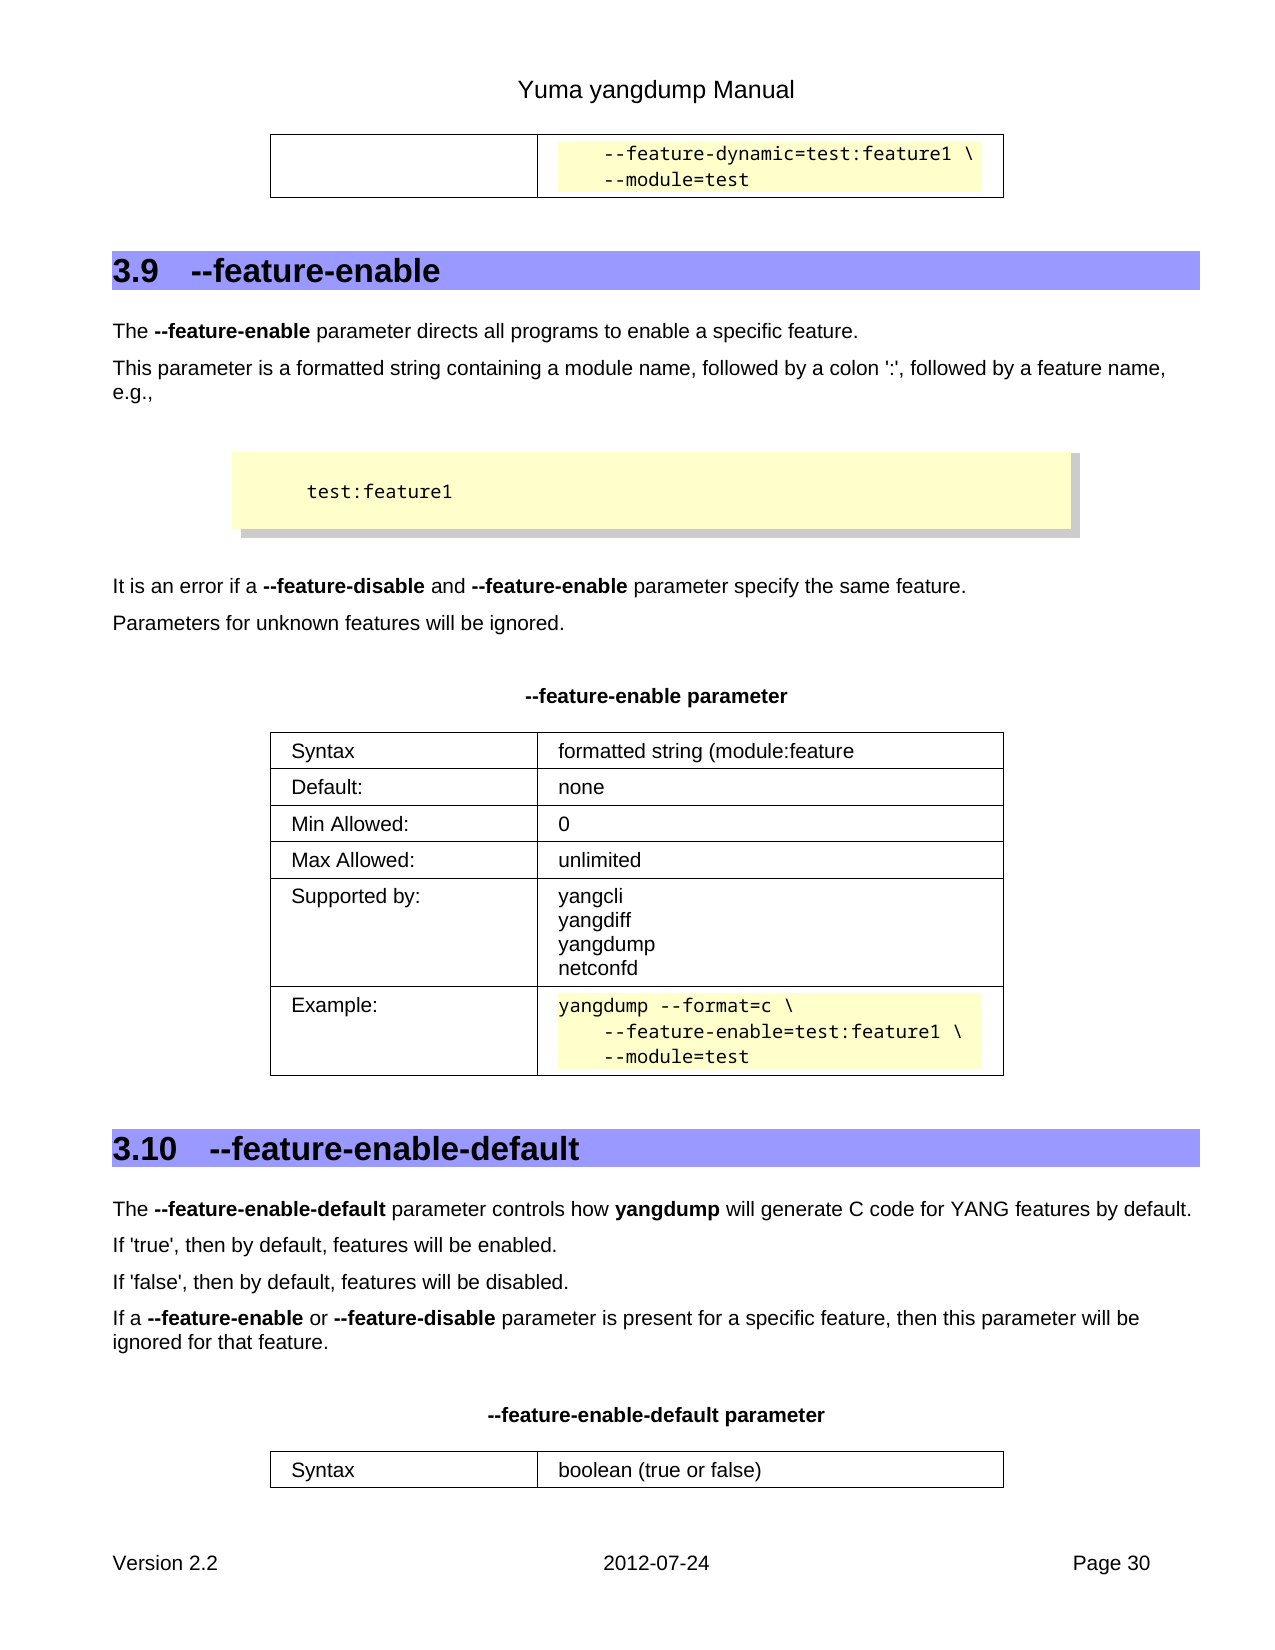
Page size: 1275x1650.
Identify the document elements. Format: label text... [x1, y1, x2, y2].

text test:feature1 [232, 478, 1071, 503]
text If 'false', then by default, features will be disabled. [112, 1269, 1200, 1293]
table_header Syntax [271, 733, 537, 768]
text The --feature-enable parameter directs all programs to enable a specific feature. [112, 319, 1200, 343]
table_cell Min Allowed: [271, 806, 537, 841]
table_cell none [538, 769, 1003, 804]
table_header formatted string (module:feature [538, 733, 1003, 768]
subtitle --feature-enable-default [112, 1129, 1200, 1167]
table_header Syntax [271, 1452, 537, 1487]
table_cell --feature-dynamic=test:feature1 \ --module=test [538, 135, 1003, 197]
table_cell [271, 135, 537, 197]
subtitle --feature-enable parameter [127, 684, 1185, 708]
table_cell unlimited [538, 842, 1003, 877]
text This parameter is a formatted string containing a module name, followed by a colon ':', followed by a feature name, e.g., [112, 356, 1200, 403]
table_cell Example: [271, 987, 537, 1075]
table_cell Max Allowed: [271, 842, 537, 877]
text Parameters for unknown features will be ignored. [112, 611, 1200, 635]
text It is an error if a --feature-disable and --feature-enable parameter specify the same feature. [112, 574, 1200, 598]
table_cell yangdump --format=c \ --feature-enable=test:feature1 \ --module=test [538, 987, 1003, 1075]
table_header boolean (true or false) [538, 1452, 1003, 1487]
text If 'true', then by default, features will be enabled. [112, 1233, 1200, 1257]
table_cell Default: [271, 769, 537, 804]
text If a --feature-enable or --feature-disable parameter is present for a specific feature, then this parameter will be ignored for that feature. [112, 1306, 1200, 1354]
table_cell 0 [538, 806, 1003, 841]
subtitle --feature-enable-default parameter [127, 1403, 1185, 1427]
subtitle --feature-enable [112, 251, 1200, 290]
table_cell yangcli yangdiff yangdump netconfd [538, 879, 1003, 986]
table_cell Supported by: [271, 879, 537, 986]
text The --feature-enable-default parameter controls how yangdump will generate C code for YANG features by default. [112, 1197, 1200, 1221]
